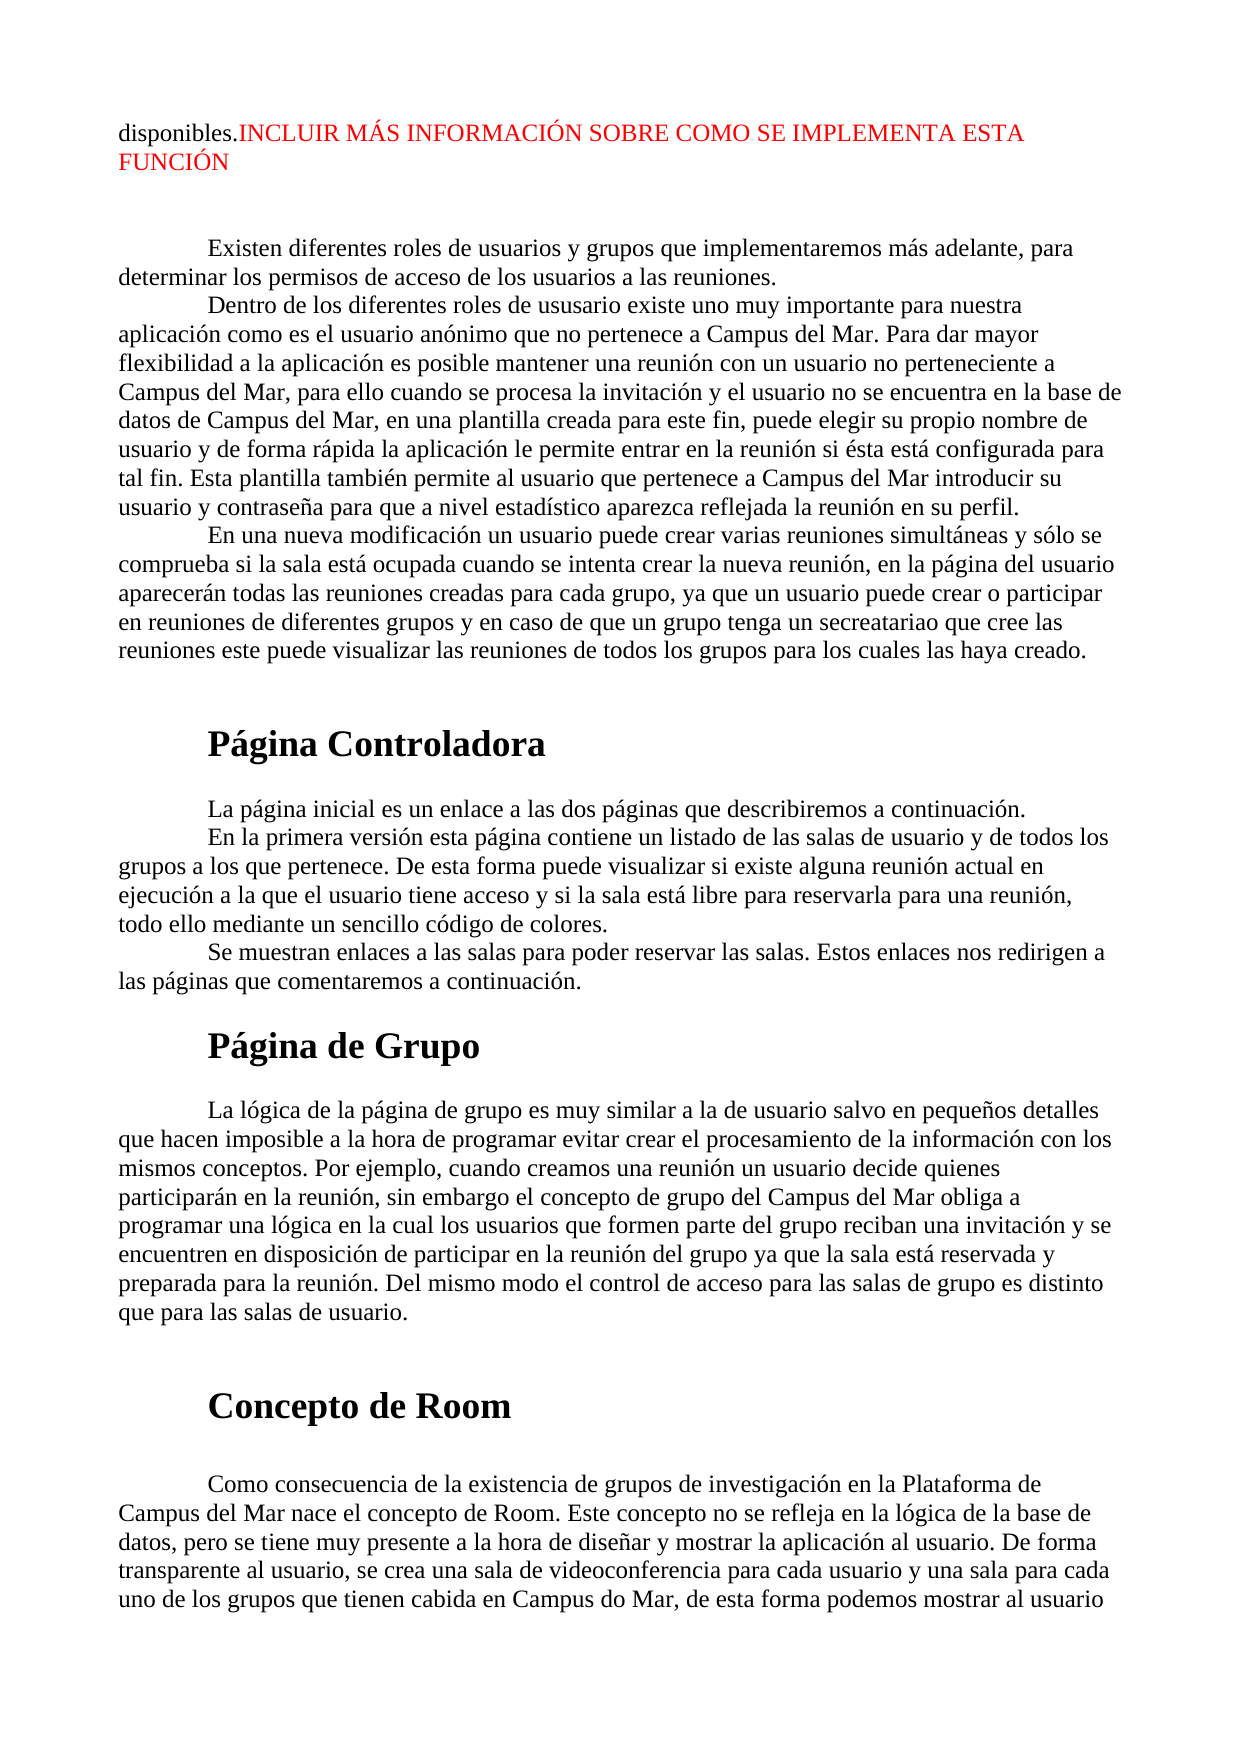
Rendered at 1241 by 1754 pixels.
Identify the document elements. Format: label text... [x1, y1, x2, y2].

text Página de Grupo [118, 1024, 1122, 1067]
text En una nueva modificación un usuario puede crear varias reuniones simultáneas y sólo se comprueba si la sala está ocupada cuando se intenta crear la nueva reunión, en la página del usuario aparecerán todas las reuniones creadas para cada grupo, ya que un usuario puede crear o participar en reuniones de diferentes grupos y en caso de que un grupo tenga un secreatariao que cree las reuniones este puede visualizar las reuniones de todos los grupos para los cuales las haya creado. [118, 521, 1122, 664]
text disponibles.INCLUIR MÁS INFORMACIÓN SOBRE COMO SE IMPLEMENTA ESTA FUNCIÓN [118, 118, 1122, 176]
text Dentro de los diferentes roles de ususario existe uno muy importante para nuestra aplicación como es el usuario anónimo que no pertenece a Campus del Mar. Para dar mayor flexibilidad a la aplicación es posible mantener una reunión con un usuario no perteneciente a Campus del Mar, para ello cuando se procesa la invitación y el usuario no se encuentra en la base de datos de Campus del Mar, en una plantilla creada para este fin, puede elegir su propio nombre de usuario y de forma rápida la aplicación le permite entrar en la reunión si ésta está configurada para tal fin. Esta plantilla también permite al usuario que pertenece a Campus del Mar introducir su usuario y contraseña para que a nivel estadístico aparezca reflejada la reunión en su perfil. [118, 291, 1122, 521]
text En la primera versión esta página contiene un listado de las salas de usuario y de todos los grupos a los que pertenece. De esta forma puede visualizar si existe alguna reunión actual en ejecución a la que el usuario tiene acceso y si la sala está libre para reservarla para una reunión, todo ello mediante un sencillo código de colores. [118, 822, 1122, 937]
text Concepto de Room [118, 1383, 1122, 1426]
text La página inicial es un enlace a las dos páginas que describiremos a continuación. [118, 794, 1122, 822]
text Se muestran enlaces a las salas para poder reservar las salas. Estos enlaces nos redirigen a las páginas que comentaremos a continuación. [118, 937, 1122, 995]
text Como consecuencia de la existencia de grupos de investigación en la Plataforma de Campus del Mar nace el concepto de Room. Este concepto no se refleja en la lógica de la base de datos, pero se tiene muy presente a la hora de diseñar y mostrar la aplicación al usuario. De forma transparente al usuario, se crea una sala de videoconferencia para cada usuario y una sala para cada uno de los grupos que tienen cabida en Campus do Mar, de esta forma podemos mostrar al usuario [118, 1469, 1122, 1613]
text La lógica de la página de grupo es muy similar a la de usuario salvo en pequeños detalles que hacen imposible a la hora de programar evitar crear el procesamiento de la información con los mismos conceptos. Por ejemplo, cuando creamos una reunión un usuario decide quienes participarán en la reunión, sin embargo el concepto de grupo del Campus del Mar obliga a programar una lógica en la cual los usuarios que formen parte del grupo reciban una invitación y se encuentren en disposición de participar en la reunión del grupo ya que la sala está reservada y preparada para la reunión. Del mismo modo el control de acceso para las salas de grupo es distinto que para las salas de usuario. [118, 1096, 1122, 1326]
text Página Controladora [118, 722, 1122, 765]
text Existen diferentes roles de usuarios y grupos que implementaremos más adelante, para determinar los permisos de acceso de los usuarios a las reuniones. [118, 233, 1122, 291]
